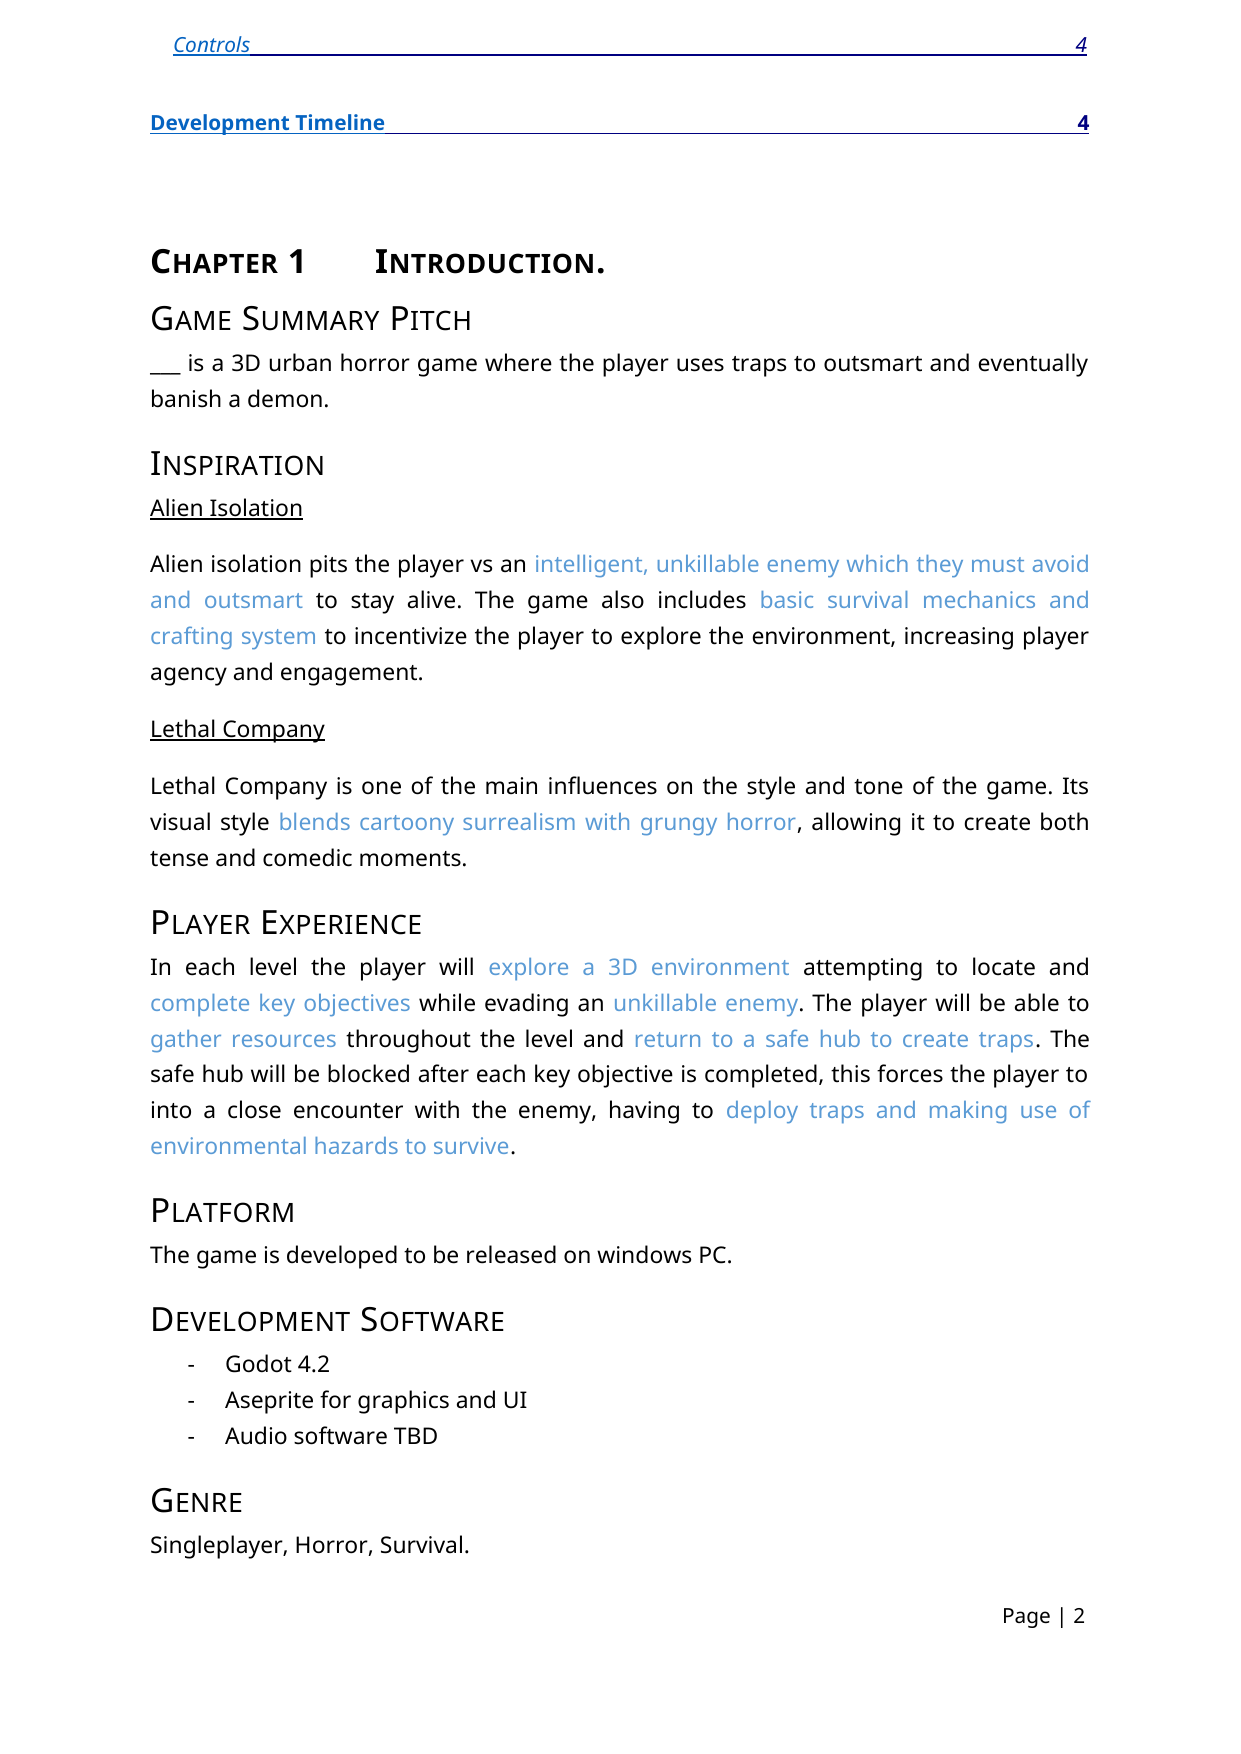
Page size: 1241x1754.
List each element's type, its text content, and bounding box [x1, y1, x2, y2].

subtitle Platform [150, 1187, 1090, 1232]
text In each level the player will explore a 3D environment attempting to locate and complete key objectives while evading an unkillable enemy. The player will be able to gather resources throughout the level and return to a safe hub to create traps. The safe hub will be blocked after each key objective is completed, this forces the player to into a close encounter with the enemy, having to deploy traps and making use of environmental hazards to survive. [150, 951, 1090, 1162]
list Godot 4.2 [187, 1348, 1090, 1379]
subtitle Development Software [150, 1296, 1090, 1341]
list Audio software TBD [187, 1420, 1090, 1451]
text Singleplayer, Horror, Survival. [150, 1529, 1090, 1560]
text Alien Isolation [150, 492, 1090, 523]
subtitle Game Summary Pitch [150, 294, 1090, 340]
subtitle Inspiration [150, 439, 1090, 485]
subtitle Introduction. [150, 238, 1090, 284]
text ___ is a 3D urban horror game where the player uses traps to outsmart and eventually banish a demon. [150, 347, 1090, 414]
subtitle Genre [150, 1477, 1090, 1522]
list Aseprite for graphics and UI [187, 1384, 1090, 1415]
text Alien isolation pits the player vs an intelligent, unkillable enemy which they must avoid and outsmart to stay alive. The game also includes basic survival mechanics and crafting system to incentivize the player to explore the environment, increasing player agency and engagement. [150, 548, 1090, 687]
text Lethal Company [150, 713, 1090, 744]
text Controls 4 [173, 30, 1090, 58]
text The game is developed to be released on windows PC. [150, 1239, 1090, 1271]
text Lethal Company is one of the main influences on the style and tone of the game. Its visual style blends cartoony surrealism with grungy horror, allowing it to create both tense and comedic moments. [150, 770, 1090, 873]
text Development Timeline 4 [150, 108, 1090, 137]
subtitle Player Experience [150, 898, 1090, 944]
